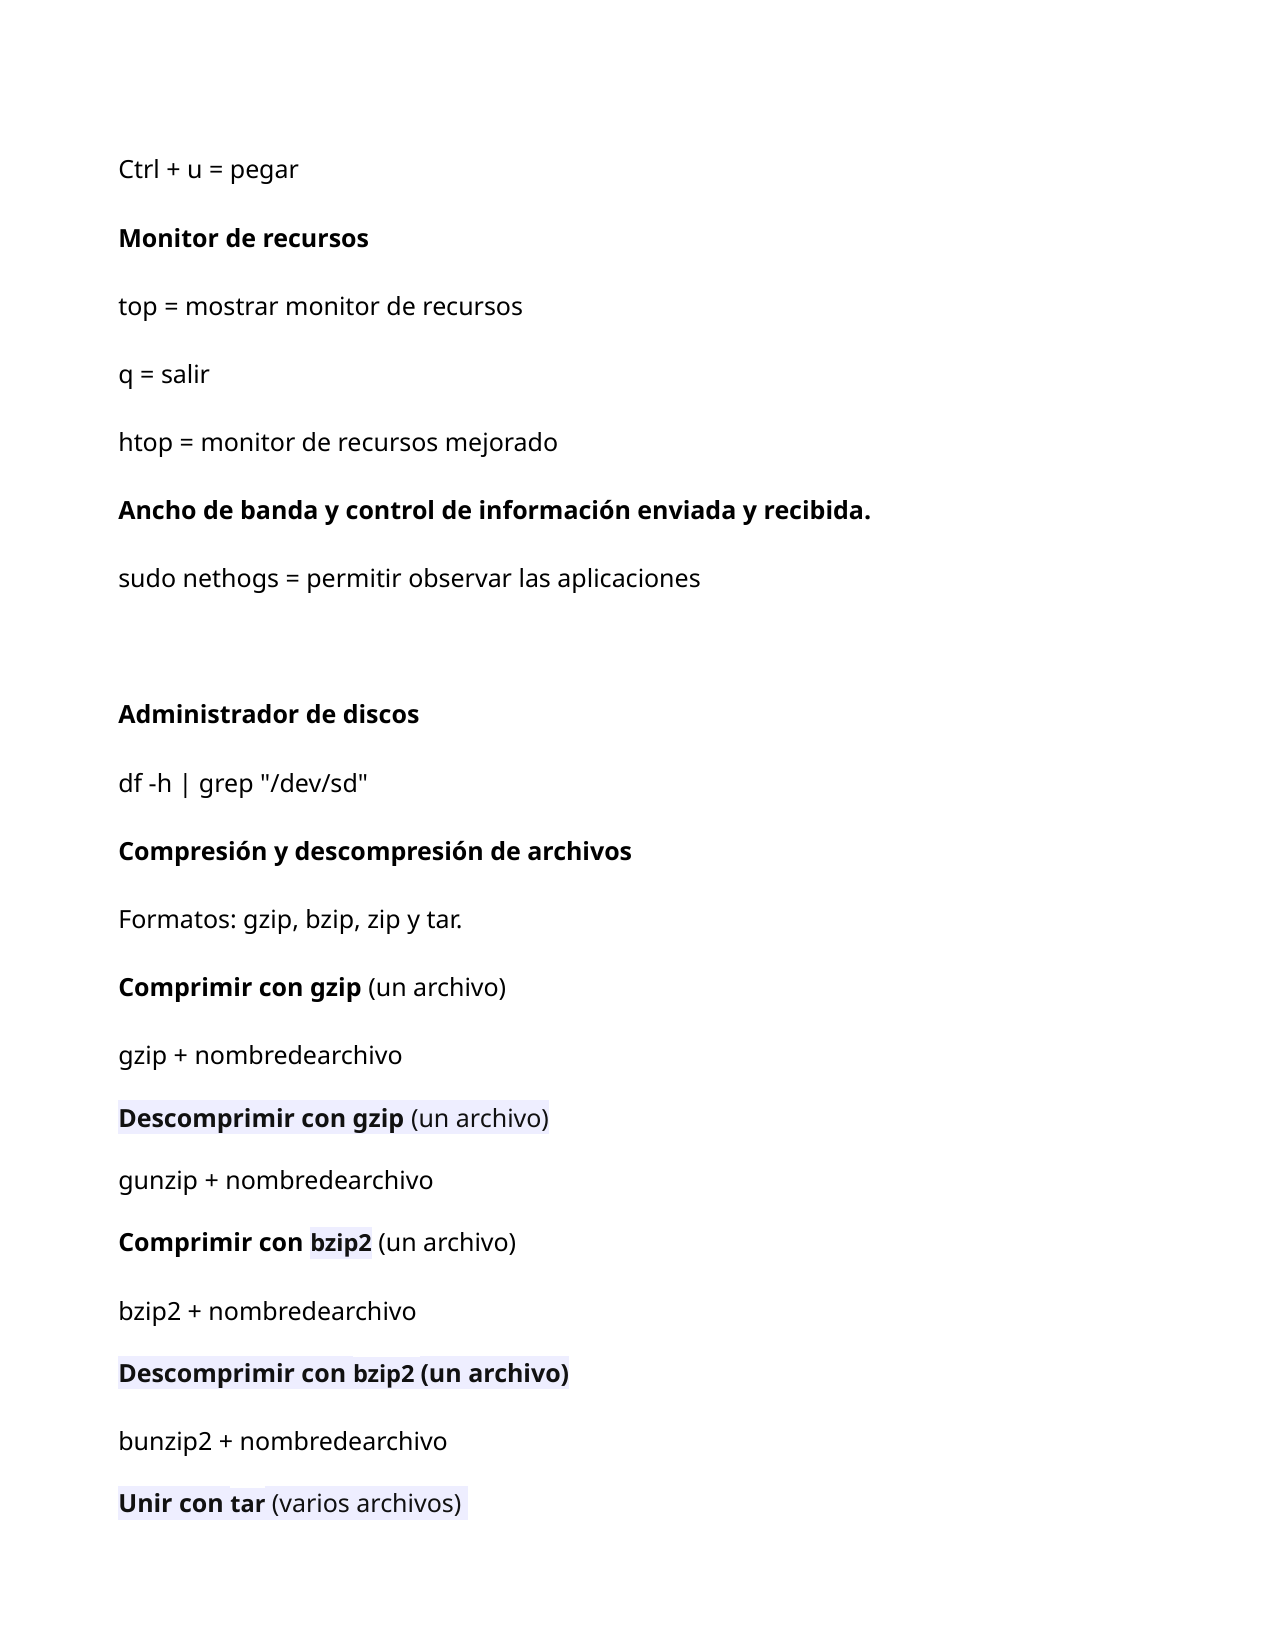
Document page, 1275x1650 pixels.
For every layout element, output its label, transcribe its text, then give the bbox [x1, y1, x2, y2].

text df -h | grep "/dev/sd" [118, 765, 1157, 799]
text Formatos: gzip, bzip, zip y tar. [118, 902, 1157, 936]
text htop = monitor de recursos mejorado [118, 425, 1157, 459]
text bunzip2 + nombredearchivo [118, 1424, 1157, 1458]
text bzip2 + nombredearchivo [118, 1293, 1157, 1327]
text Unir con tar (varios archivos) [118, 1486, 1157, 1520]
text Monitor de recursos [118, 220, 1157, 254]
text top = mostrar monitor de recursos [118, 288, 1157, 322]
text Compresión y descompresión de archivos [118, 833, 1157, 867]
text Descomprimir con gzip (un archivo) [118, 1100, 1157, 1134]
text gunzip + nombredearchivo [118, 1163, 1157, 1197]
text Ancho de banda y control de información enviada y recibida. [118, 493, 1157, 527]
text gzip + nombredearchivo [118, 1038, 1157, 1072]
text sudo nethogs = permitir observar las aplicaciones [118, 561, 1157, 595]
text Ctrl + u = pegar [118, 152, 1157, 186]
text q = salir [118, 357, 1157, 391]
text Administrador de discos [118, 697, 1157, 731]
text Comprimir con gzip (un archivo) [118, 970, 1157, 1004]
text Descomprimir con bzip2 (un archivo) [118, 1356, 1157, 1389]
text Comprimir con bzip2 (un archivo) [118, 1225, 1157, 1259]
